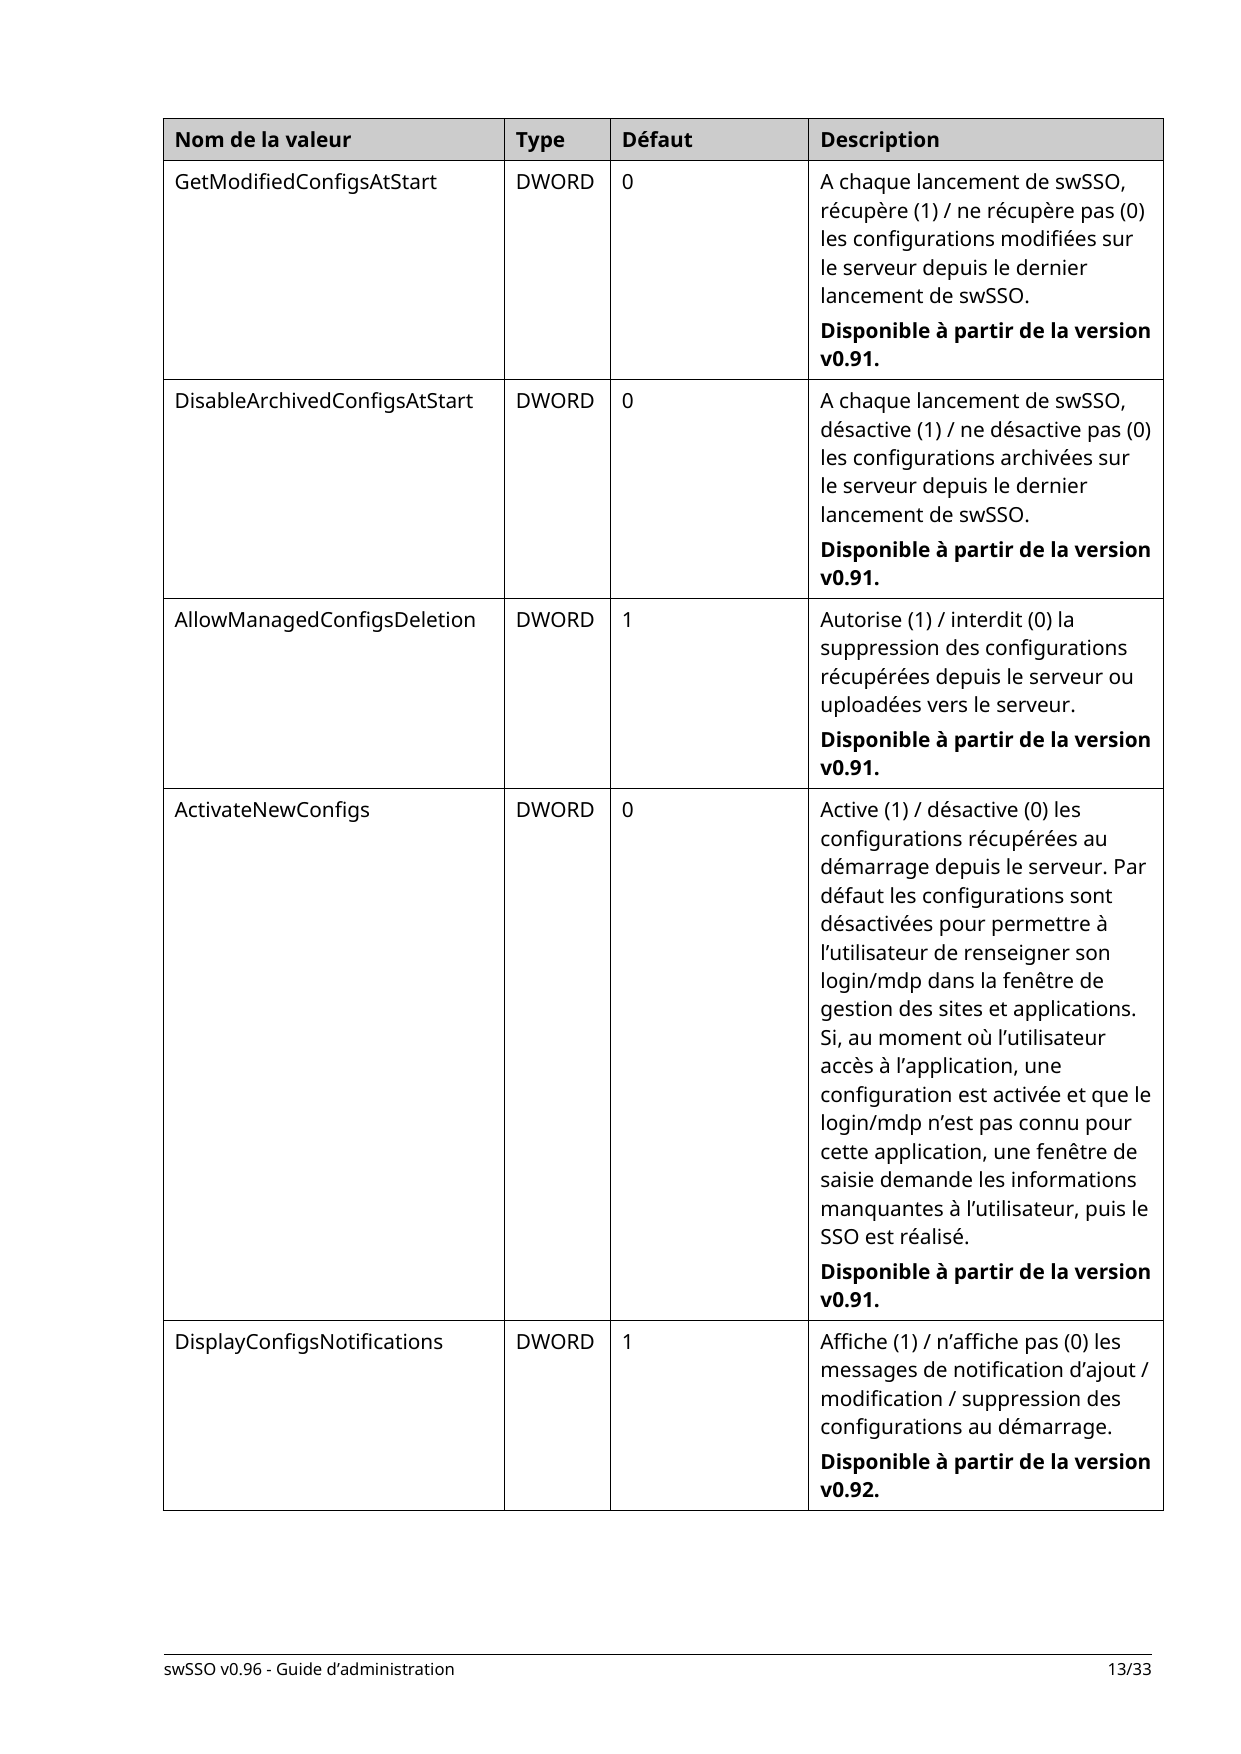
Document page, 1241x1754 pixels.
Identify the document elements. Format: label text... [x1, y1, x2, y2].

table_cell 1 [611, 1321, 808, 1510]
table_cell 1 [611, 599, 808, 788]
table_cell DWORD [505, 599, 610, 788]
table_cell DWORD [505, 1321, 610, 1510]
table_cell GetModifiedConfigsAtStart [164, 161, 504, 379]
table_header Défaut [611, 119, 808, 160]
table_header Type [505, 119, 610, 160]
table_header Description [809, 119, 1163, 160]
table_cell 0 [611, 380, 808, 598]
table_cell A chaque lancement de swSSO, récupère (1) / ne récupère pas (0) les configurations modifiées sur le serveur depuis le dernier lancement de swSSO. Disponible à partir de la version v0.91. [809, 161, 1163, 379]
table_cell 0 [611, 789, 808, 1320]
table_cell Active (1) / désactive (0) les configurations récupérées au démarrage depuis le serveur. Par défaut les configurations sont désactivées pour permettre à l’utilisateur de renseigner son login/mdp dans la fenêtre de gestion des sites et applications. Si, au moment où l’utilisateur accès à l’application, une configuration est activée et que le login/mdp n’est pas connu pour cette application, une fenêtre de saisie demande les informations manquantes à l’utilisateur, puis le SSO est réalisé. Disponible à partir de la version v0.91. [809, 789, 1163, 1320]
table_cell DisableArchivedConfigsAtStart [164, 380, 504, 598]
table_cell DisplayConfigsNotifications [164, 1321, 504, 1510]
table_cell AllowManagedConfigsDeletion [164, 599, 504, 788]
table_cell Affiche (1) / n’affiche pas (0) les messages de notification d’ajout / modification / suppression des configurations au démarrage. Disponible à partir de la version v0.92. [809, 1321, 1163, 1510]
table_cell Autorise (1) / interdit (0) la suppression des configurations récupérées depuis le serveur ou uploadées vers le serveur. Disponible à partir de la version v0.91. [809, 599, 1163, 788]
table_cell DWORD [505, 380, 610, 598]
table_cell ActivateNewConfigs [164, 789, 504, 1320]
table_cell DWORD [505, 161, 610, 379]
table_header Nom de la valeur [164, 119, 504, 160]
table_cell DWORD [505, 789, 610, 1320]
table_cell 0 [611, 161, 808, 379]
table_cell A chaque lancement de swSSO, désactive (1) / ne désactive pas (0) les configurations archivées sur le serveur depuis le dernier lancement de swSSO. Disponible à partir de la version v0.91. [809, 380, 1163, 598]
